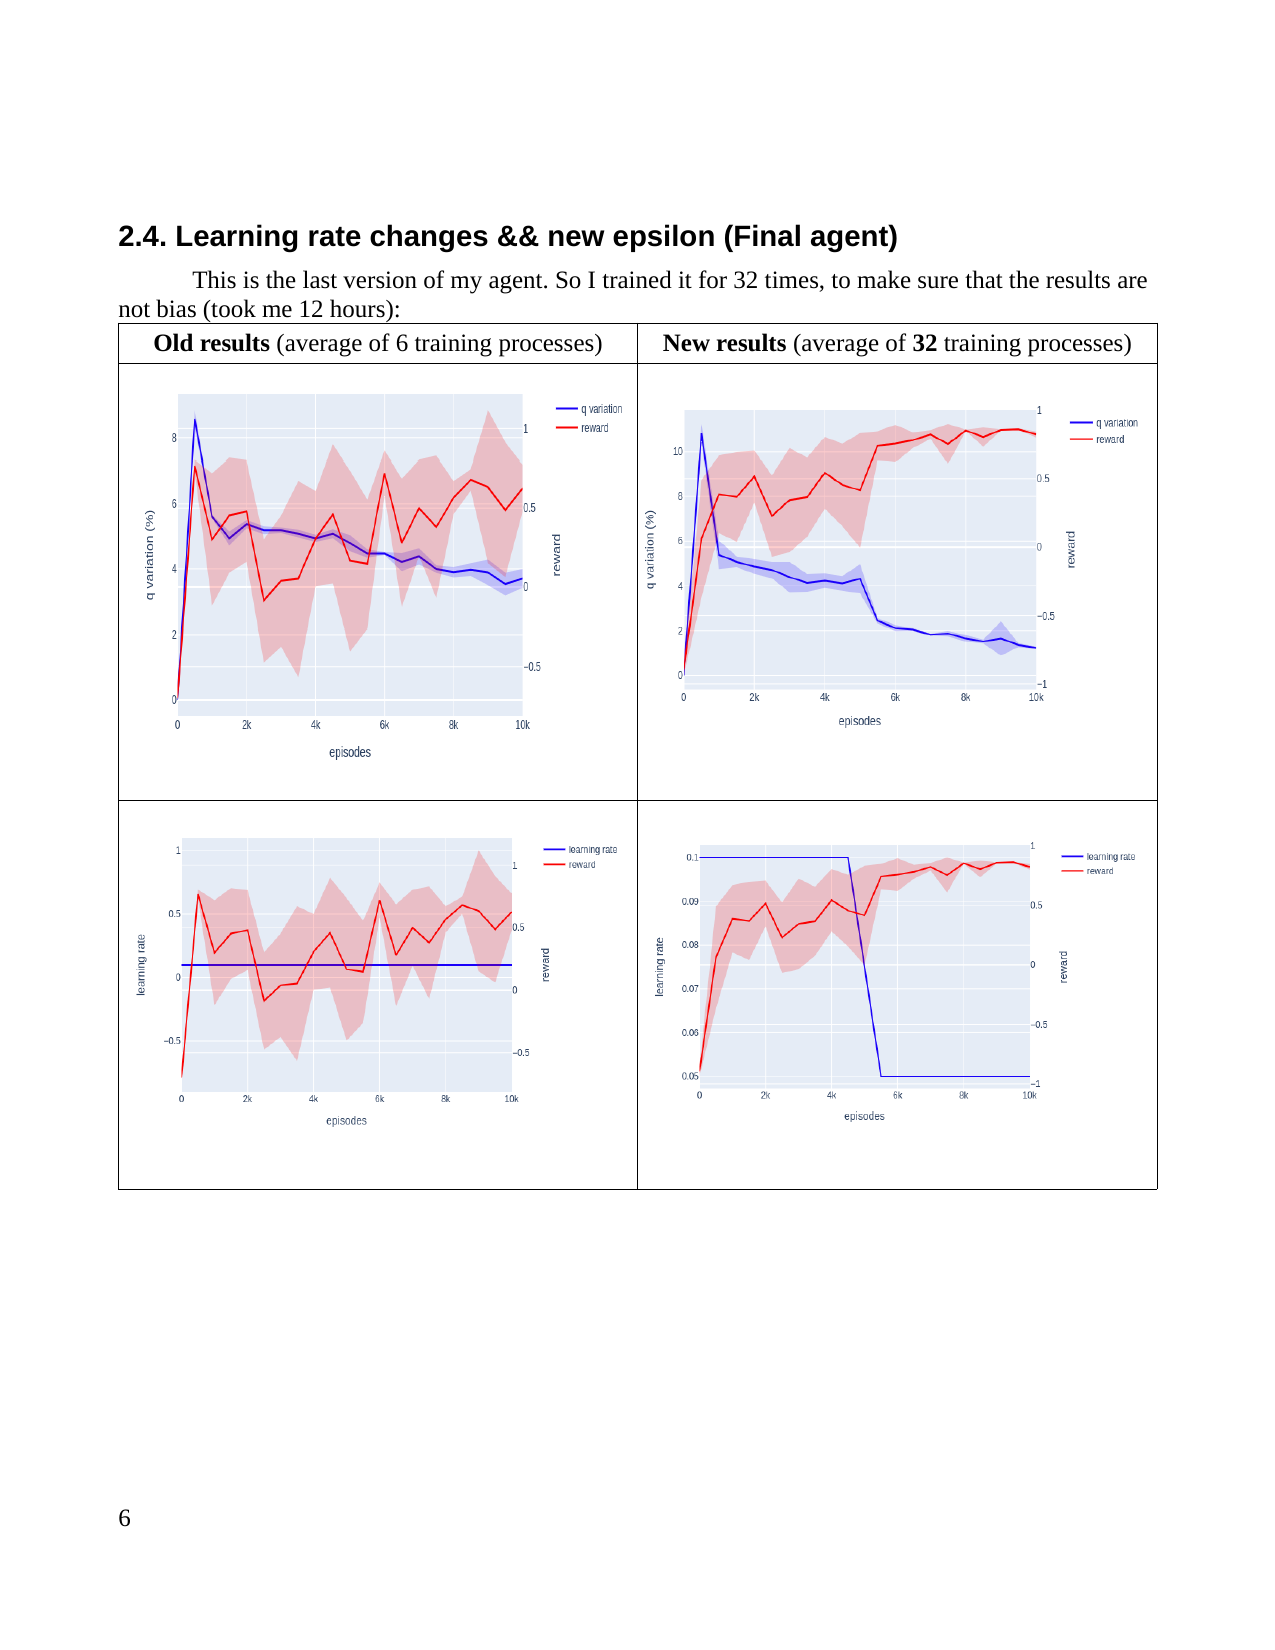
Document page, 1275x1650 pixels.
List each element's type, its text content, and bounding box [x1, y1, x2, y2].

table_cell [119, 364, 637, 800]
picture [123, 820, 632, 1155]
picture [642, 392, 1152, 759]
subtitle 2.4. Learning rate changes && new epsilon (Final agent) [118, 219, 1157, 253]
picture [648, 829, 1150, 1149]
table_cell [119, 801, 637, 1189]
text This is the last version of my agent. So I trained it for 32 times, to make sure that the results are not bias (took me 12 hours): [118, 265, 1157, 323]
table_cell [638, 801, 1157, 1189]
table_header Old results (average of 6 training processes) [119, 324, 637, 363]
picture [137, 379, 636, 766]
table_header New results (average of 32 training processes) [638, 324, 1157, 363]
table_cell [638, 364, 1157, 800]
